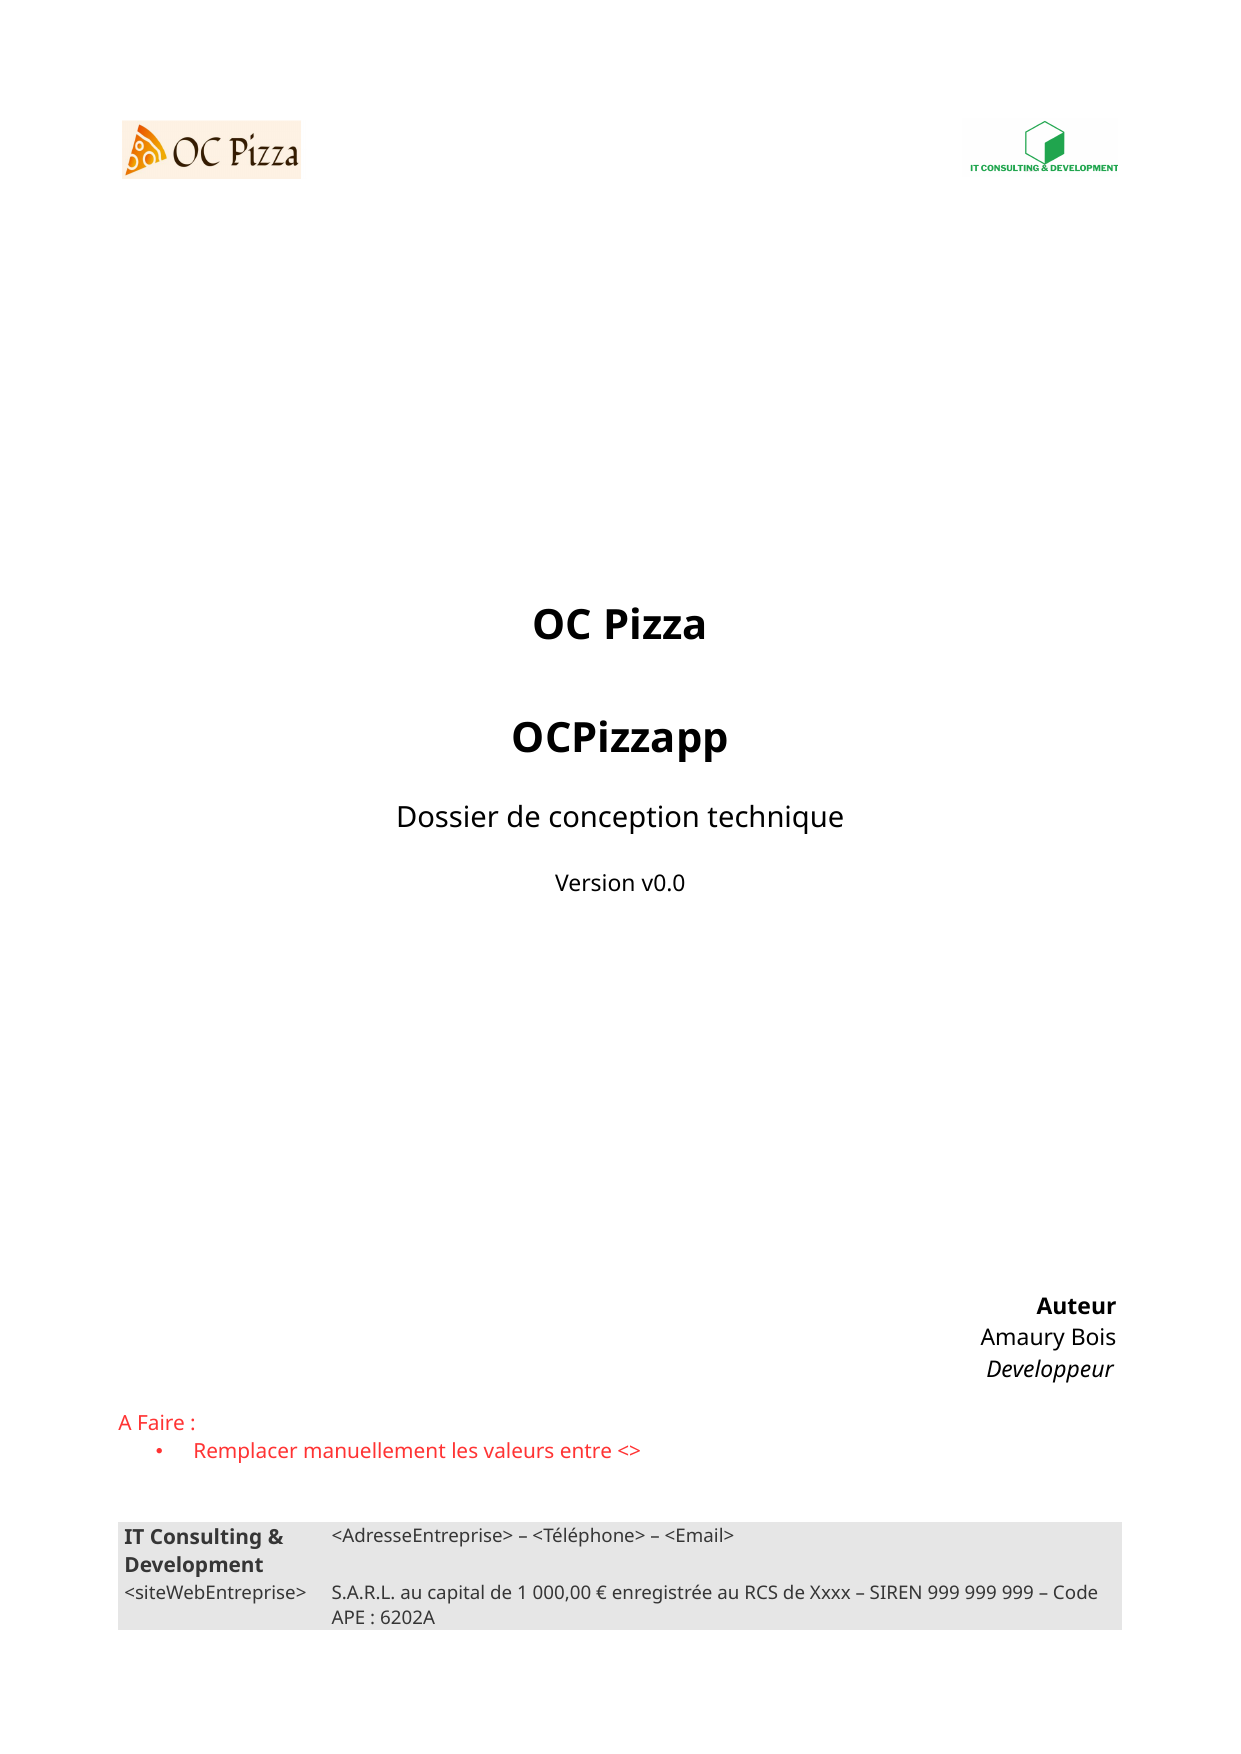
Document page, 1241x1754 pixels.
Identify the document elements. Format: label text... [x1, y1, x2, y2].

text A Faire : [118, 1408, 1122, 1436]
picture [122, 120, 308, 179]
picture [962, 118, 1118, 177]
table_header OC Pizza OCPizzapp Dossier de conception technique Version v0.0 [118, 227, 1122, 1266]
table_cell Auteur Amaury Bois Developpeur [118, 1266, 1122, 1408]
list Remplacer manuellement les valeurs entre <> [156, 1436, 1122, 1465]
